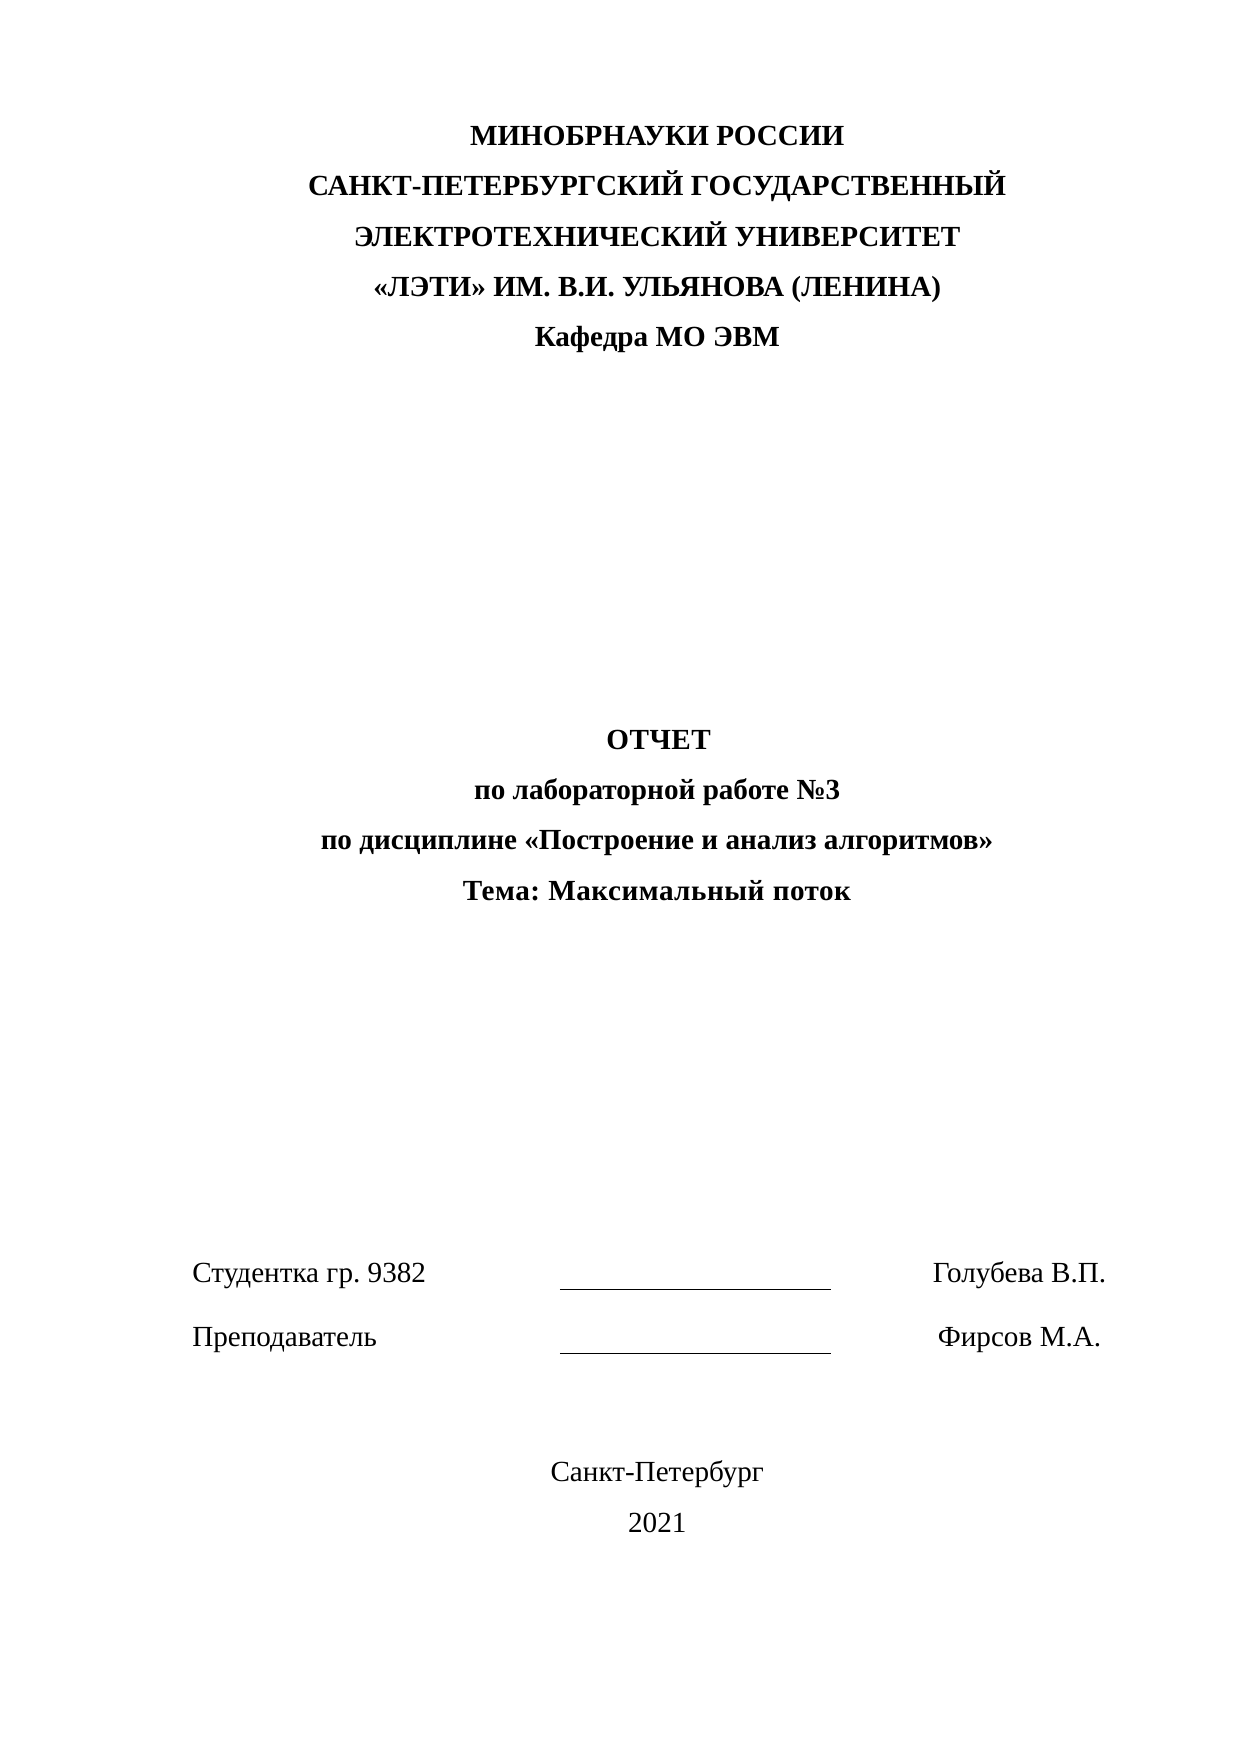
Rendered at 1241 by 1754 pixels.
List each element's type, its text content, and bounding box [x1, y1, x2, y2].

text Санкт-Петербургский государственный [118, 168, 1122, 202]
text по лабораторной работе №3 [118, 772, 1122, 806]
table_cell Фирсов М.А. [831, 1289, 1133, 1353]
table_header Студентка гр. 9382 [107, 1225, 560, 1289]
text по дисциплине «Построение и анализ алгоритмов» [118, 822, 1122, 856]
text МИНОБРНАУКИ РОССИИ [118, 118, 1122, 152]
table_header [560, 1225, 831, 1289]
text Кафедра МО ЭВМ [118, 319, 1122, 353]
text Тема: Максимальный поток [118, 873, 1122, 906]
table_cell Преподаватель [107, 1289, 560, 1353]
text «ЛЭТИ» им. В.И. Ульянова (Ленина) [118, 269, 1122, 303]
text 2021 [118, 1505, 1122, 1538]
text электротехнический университет [118, 219, 1122, 252]
text отчет [118, 722, 1122, 755]
table_header Голубева В.П. [831, 1225, 1133, 1289]
table_cell [560, 1290, 831, 1353]
text Санкт-Петербург [118, 1454, 1122, 1488]
